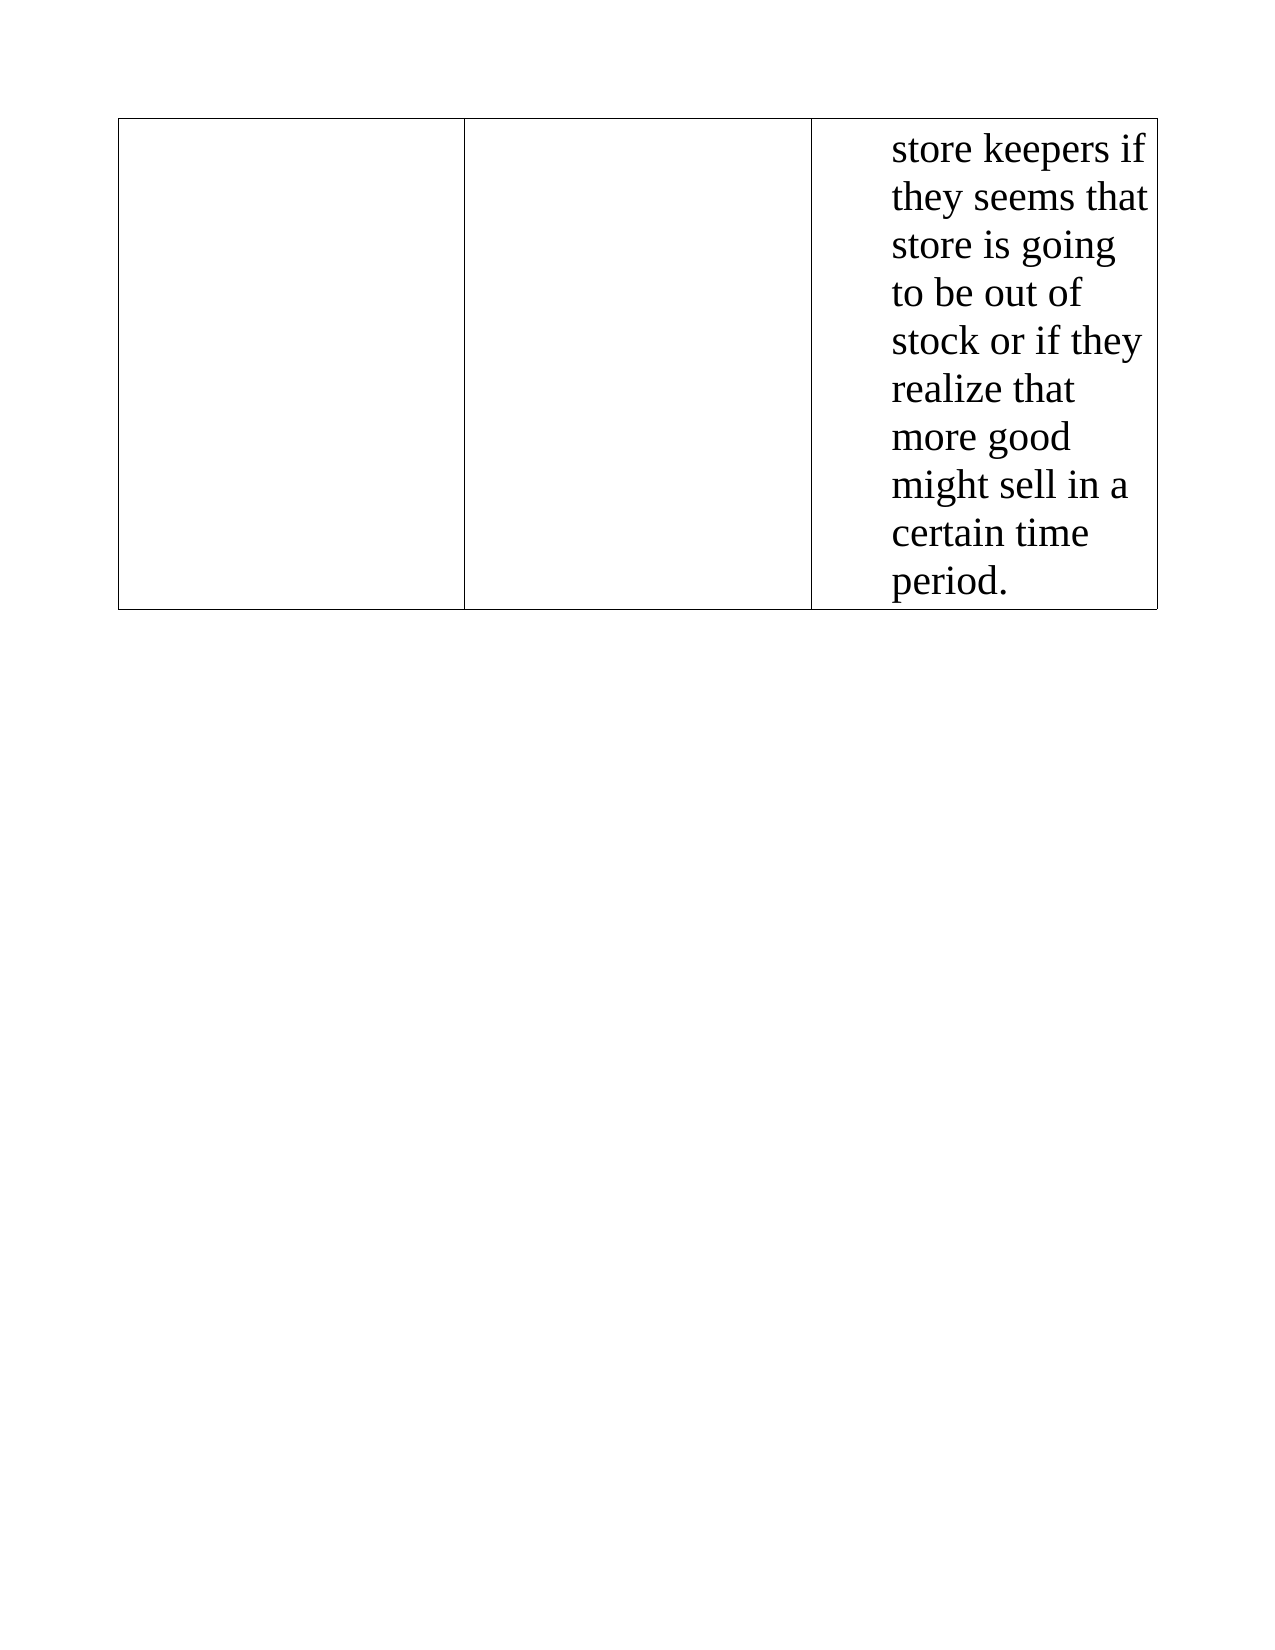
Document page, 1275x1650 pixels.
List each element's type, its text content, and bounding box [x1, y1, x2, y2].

table_header store keepers if they seems that store is going to be out of stock or if they realize that more good might sell in a certain time period. [812, 119, 1157, 609]
table_header [465, 119, 811, 609]
table_header [119, 119, 464, 609]
